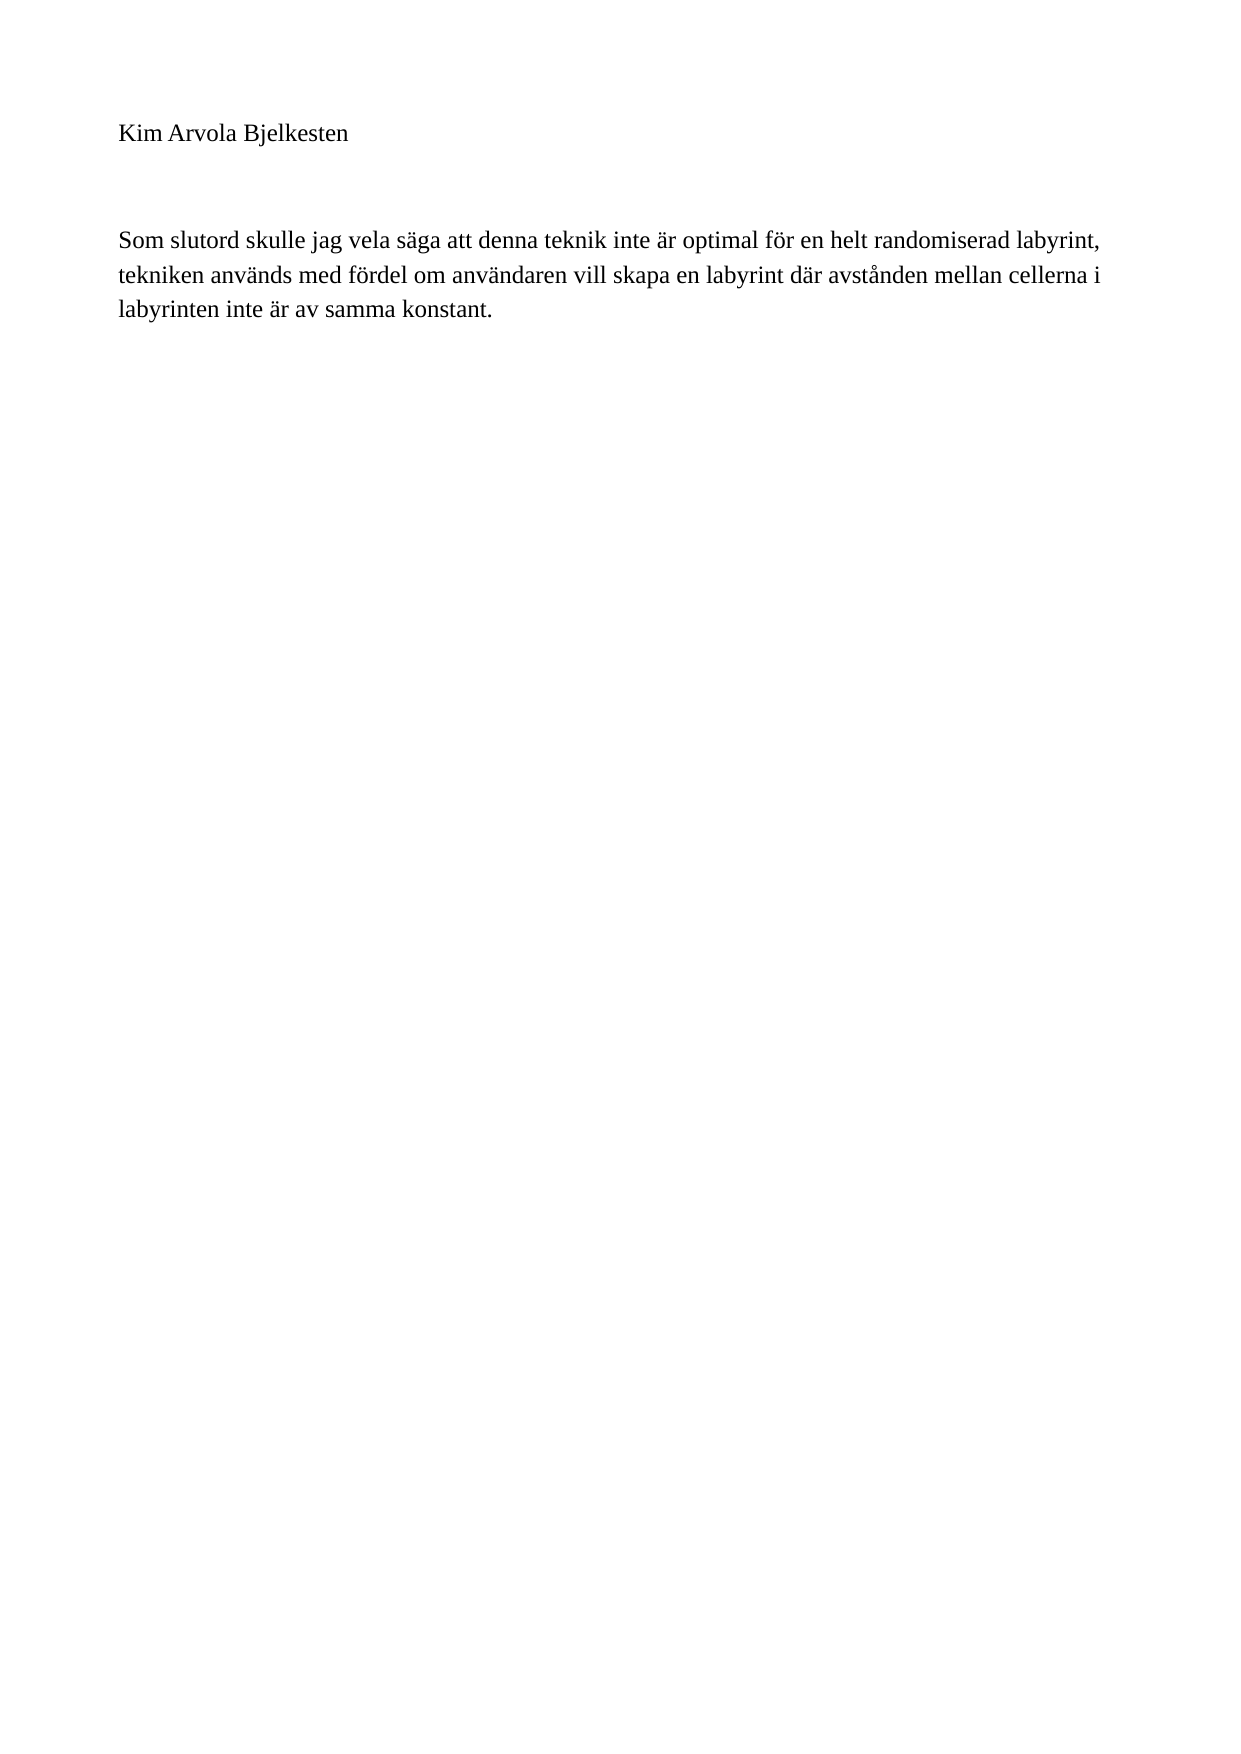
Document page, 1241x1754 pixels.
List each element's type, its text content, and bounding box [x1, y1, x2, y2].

text Som slutord skulle jag vela säga att denna teknik inte är optimal för en helt randomiserad labyrint, tekniken används med fördel om användaren vill skapa en labyrint där avstånden mellan cellerna i labyrinten inte är av samma konstant. [118, 225, 1122, 323]
